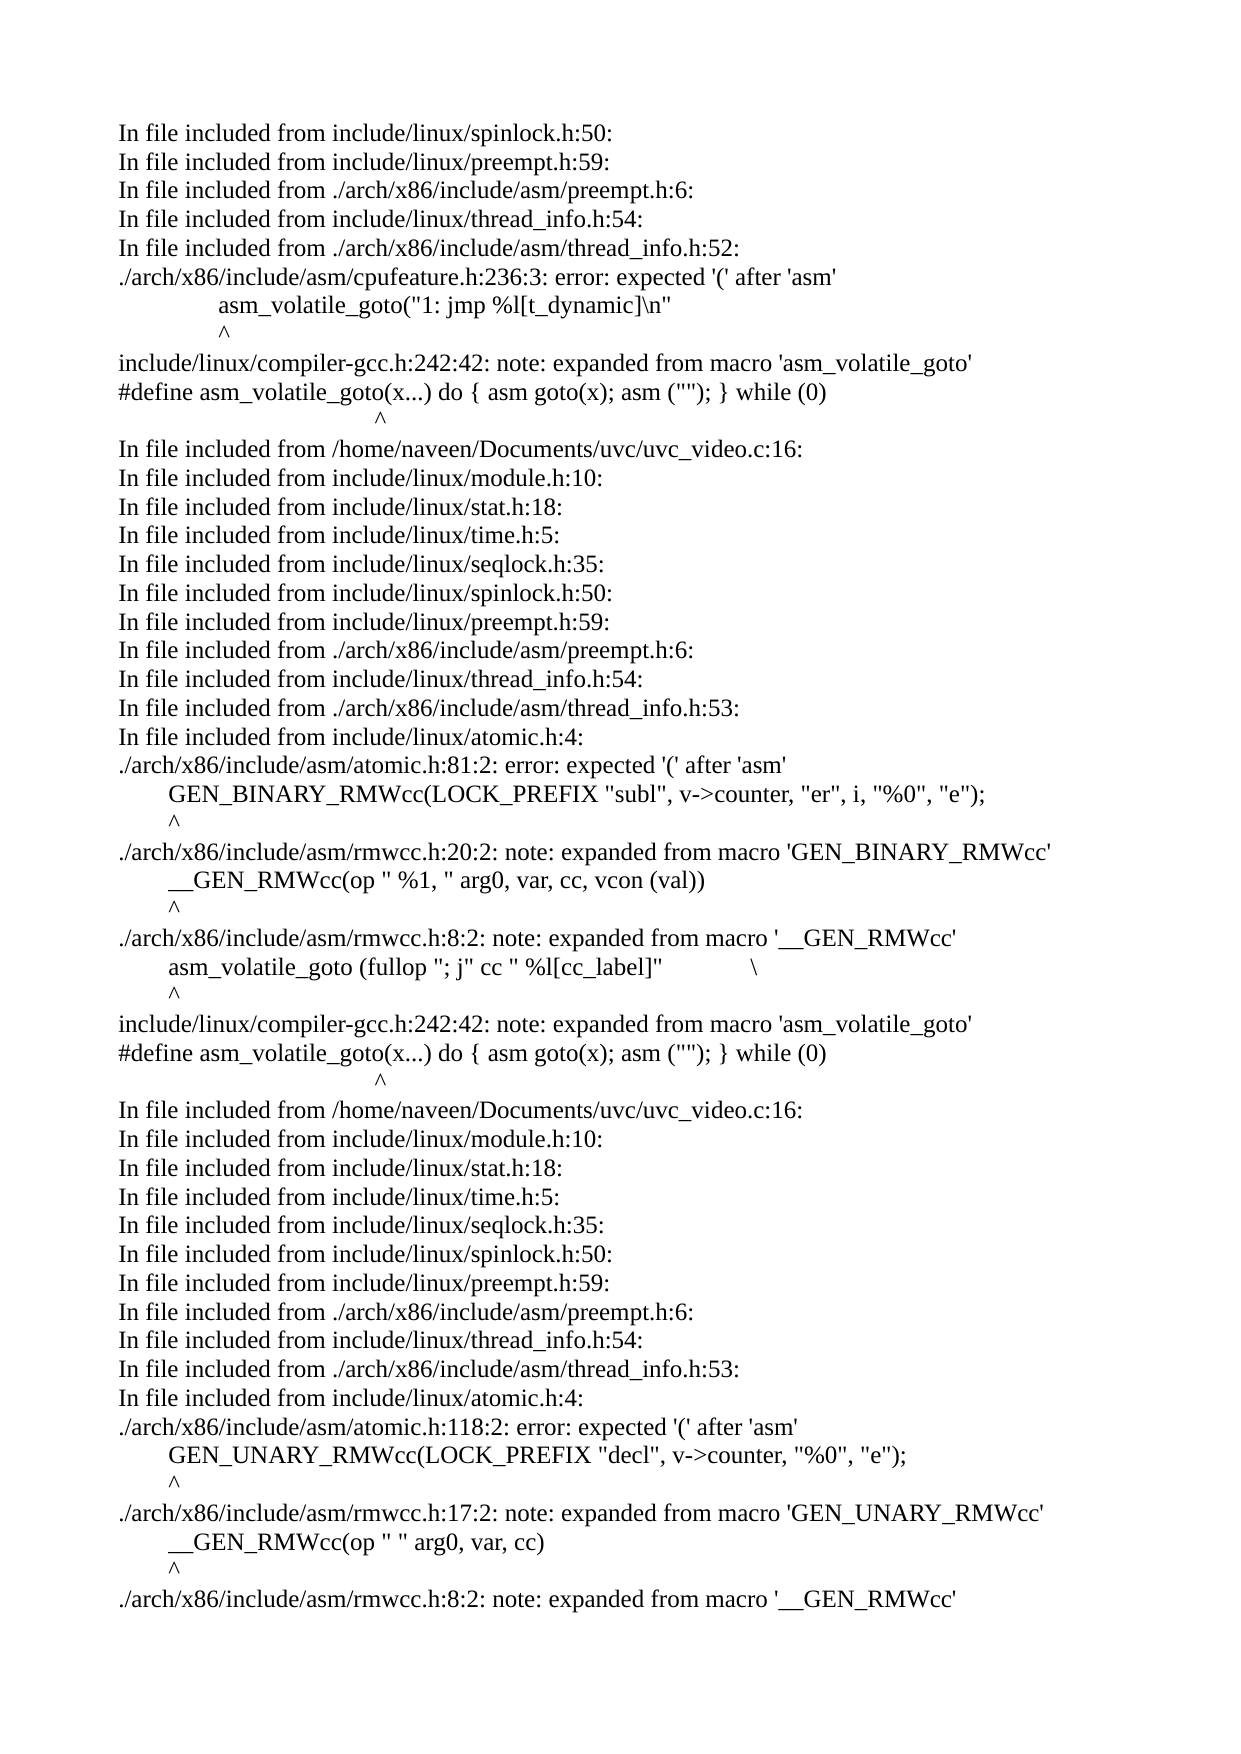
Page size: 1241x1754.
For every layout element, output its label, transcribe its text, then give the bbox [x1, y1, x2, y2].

text In file included from include/linux/spinlock.h:50: [118, 1239, 1122, 1268]
text asm_volatile_goto("1: jmp %l[t_dynamic]\n" [118, 291, 1122, 319]
text ./arch/x86/include/asm/cpufeature.h:236:3: error: expected '(' after 'asm' [118, 262, 1122, 291]
text In file included from ./arch/x86/include/asm/preempt.h:6: [118, 636, 1122, 664]
text GEN_UNARY_RMWcc(LOCK_PREFIX "decl", v->counter, "%0", "e"); [118, 1441, 1122, 1469]
text In file included from /home/naveen/Documents/uvc/uvc_video.c:16: [118, 434, 1122, 463]
text ./arch/x86/include/asm/atomic.h:118:2: error: expected '(' after 'asm' [118, 1412, 1122, 1441]
text ./arch/x86/include/asm/rmwcc.h:8:2: note: expanded from macro '__GEN_RMWcc' [118, 1584, 1122, 1613]
text ^ [118, 808, 1122, 837]
text ^ [118, 406, 1122, 434]
text ^ [118, 1469, 1122, 1498]
text include/linux/compiler-gcc.h:242:42: note: expanded from macro 'asm_volatile_goto' [118, 1009, 1122, 1038]
text ./arch/x86/include/asm/rmwcc.h:17:2: note: expanded from macro 'GEN_UNARY_RMWcc' [118, 1498, 1122, 1527]
text #define asm_volatile_goto(x...) do { asm goto(x); asm (""); } while (0) [118, 1038, 1122, 1067]
text In file included from ./arch/x86/include/asm/preempt.h:6: [118, 176, 1122, 204]
text In file included from include/linux/stat.h:18: [118, 492, 1122, 521]
text ./arch/x86/include/asm/atomic.h:81:2: error: expected '(' after 'asm' [118, 751, 1122, 779]
text In file included from include/linux/time.h:5: [118, 1182, 1122, 1211]
text In file included from include/linux/thread_info.h:54: [118, 1326, 1122, 1354]
text In file included from include/linux/spinlock.h:50: [118, 118, 1122, 147]
text ./arch/x86/include/asm/rmwcc.h:20:2: note: expanded from macro 'GEN_BINARY_RMWcc' [118, 837, 1122, 866]
text In file included from include/linux/preempt.h:59: [118, 1268, 1122, 1297]
text ^ [118, 1067, 1122, 1096]
text In file included from include/linux/time.h:5: [118, 521, 1122, 549]
text In file included from ./arch/x86/include/asm/thread_info.h:53: [118, 1354, 1122, 1383]
text ^ [118, 894, 1122, 923]
text In file included from include/linux/module.h:10: [118, 1124, 1122, 1153]
text In file included from include/linux/preempt.h:59: [118, 607, 1122, 636]
text In file included from include/linux/seqlock.h:35: [118, 549, 1122, 578]
text __GEN_RMWcc(op " %1, " arg0, var, cc, vcon (val)) [118, 866, 1122, 894]
text In file included from include/linux/preempt.h:59: [118, 147, 1122, 176]
text In file included from include/linux/stat.h:18: [118, 1153, 1122, 1182]
text In file included from include/linux/thread_info.h:54: [118, 204, 1122, 233]
text __GEN_RMWcc(op " " arg0, var, cc) [118, 1527, 1122, 1556]
text In file included from include/linux/atomic.h:4: [118, 722, 1122, 751]
text In file included from include/linux/module.h:10: [118, 463, 1122, 492]
text In file included from include/linux/seqlock.h:35: [118, 1211, 1122, 1239]
text In file included from ./arch/x86/include/asm/preempt.h:6: [118, 1297, 1122, 1326]
text ^ [118, 981, 1122, 1009]
text GEN_BINARY_RMWcc(LOCK_PREFIX "subl", v->counter, "er", i, "%0", "e"); [118, 779, 1122, 808]
text In file included from ./arch/x86/include/asm/thread_info.h:52: [118, 233, 1122, 262]
text ./arch/x86/include/asm/rmwcc.h:8:2: note: expanded from macro '__GEN_RMWcc' [118, 923, 1122, 952]
text In file included from /home/naveen/Documents/uvc/uvc_video.c:16: [118, 1096, 1122, 1124]
text In file included from ./arch/x86/include/asm/thread_info.h:53: [118, 693, 1122, 722]
text include/linux/compiler-gcc.h:242:42: note: expanded from macro 'asm_volatile_goto' [118, 348, 1122, 377]
text In file included from include/linux/thread_info.h:54: [118, 664, 1122, 693]
text In file included from include/linux/atomic.h:4: [118, 1383, 1122, 1412]
text #define asm_volatile_goto(x...) do { asm goto(x); asm (""); } while (0) [118, 377, 1122, 406]
text ^ [118, 319, 1122, 348]
text asm_volatile_goto (fullop "; j" cc " %l[cc_label]" \ [118, 952, 1122, 981]
text In file included from include/linux/spinlock.h:50: [118, 578, 1122, 607]
text ^ [118, 1556, 1122, 1584]
